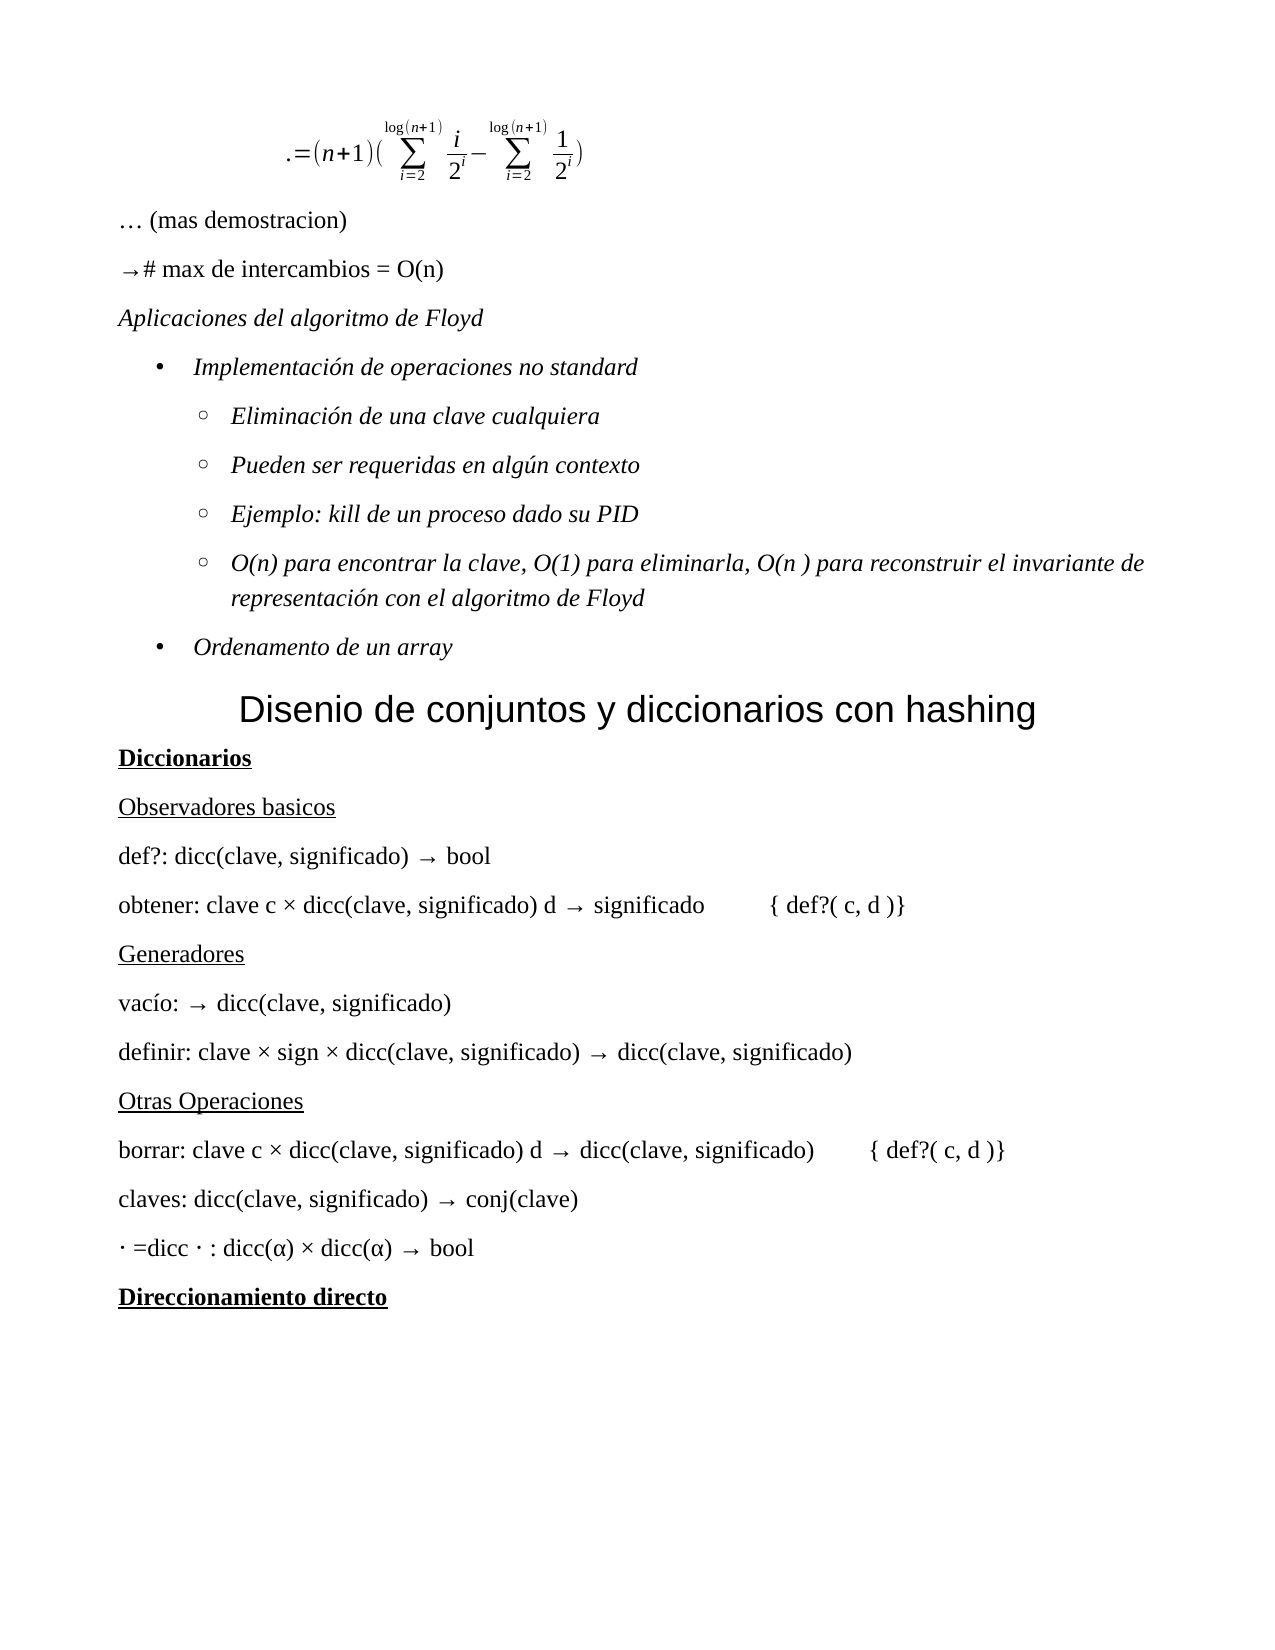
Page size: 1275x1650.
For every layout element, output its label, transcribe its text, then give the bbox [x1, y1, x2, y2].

text vacío: → dicc(clave, significado) [118, 988, 1157, 1017]
text definir: clave × sign × dicc(clave, significado) → dicc(clave, significado) [118, 1037, 1157, 1066]
text Otras Operaciones [118, 1086, 1157, 1115]
list Ordenamento de un array [156, 632, 1157, 661]
list O(n) para encontrar la clave, O(1) para eliminarla, O(n ) para reconstruir el invariante de representación con el algoritmo de Floyd [193, 548, 1157, 611]
text … (mas demostracion) [118, 205, 1157, 233]
text def?: dicc(clave, significado) → bool [118, 841, 1157, 869]
subtitle Disenio de conjuntos y diccionarios con hashing [118, 687, 1157, 730]
text borrar: clave c × dicc(clave, significado) d → dicc(clave, significado) { def?( c, d )} [118, 1135, 1157, 1164]
text Diccionarios [118, 743, 1157, 771]
text Observadores basicos [118, 792, 1157, 821]
text claves: dicc(clave, significado) → conj(clave) [118, 1184, 1157, 1213]
list Pueden ser requeridas en algún contexto [193, 450, 1157, 479]
text Aplicaciones del algoritmo de Floyd [118, 303, 1157, 332]
text Direccionamiento directo [118, 1282, 1157, 1311]
text ⋅ =dicc ⋅ : dicc(α) × dicc(α) → bool [118, 1233, 1157, 1262]
list Eliminación de una clave cualquiera [193, 401, 1157, 430]
text obtener: clave c × dicc(clave, significado) d → significado { def?( c, d )} [118, 890, 1157, 919]
text Generadores [118, 939, 1157, 968]
list Ejemplo: kill de un proceso dado su PID [193, 499, 1157, 528]
list Implementación de operaciones no standard [156, 352, 1157, 381]
text →# max de intercambios = O(n) [118, 254, 1157, 283]
